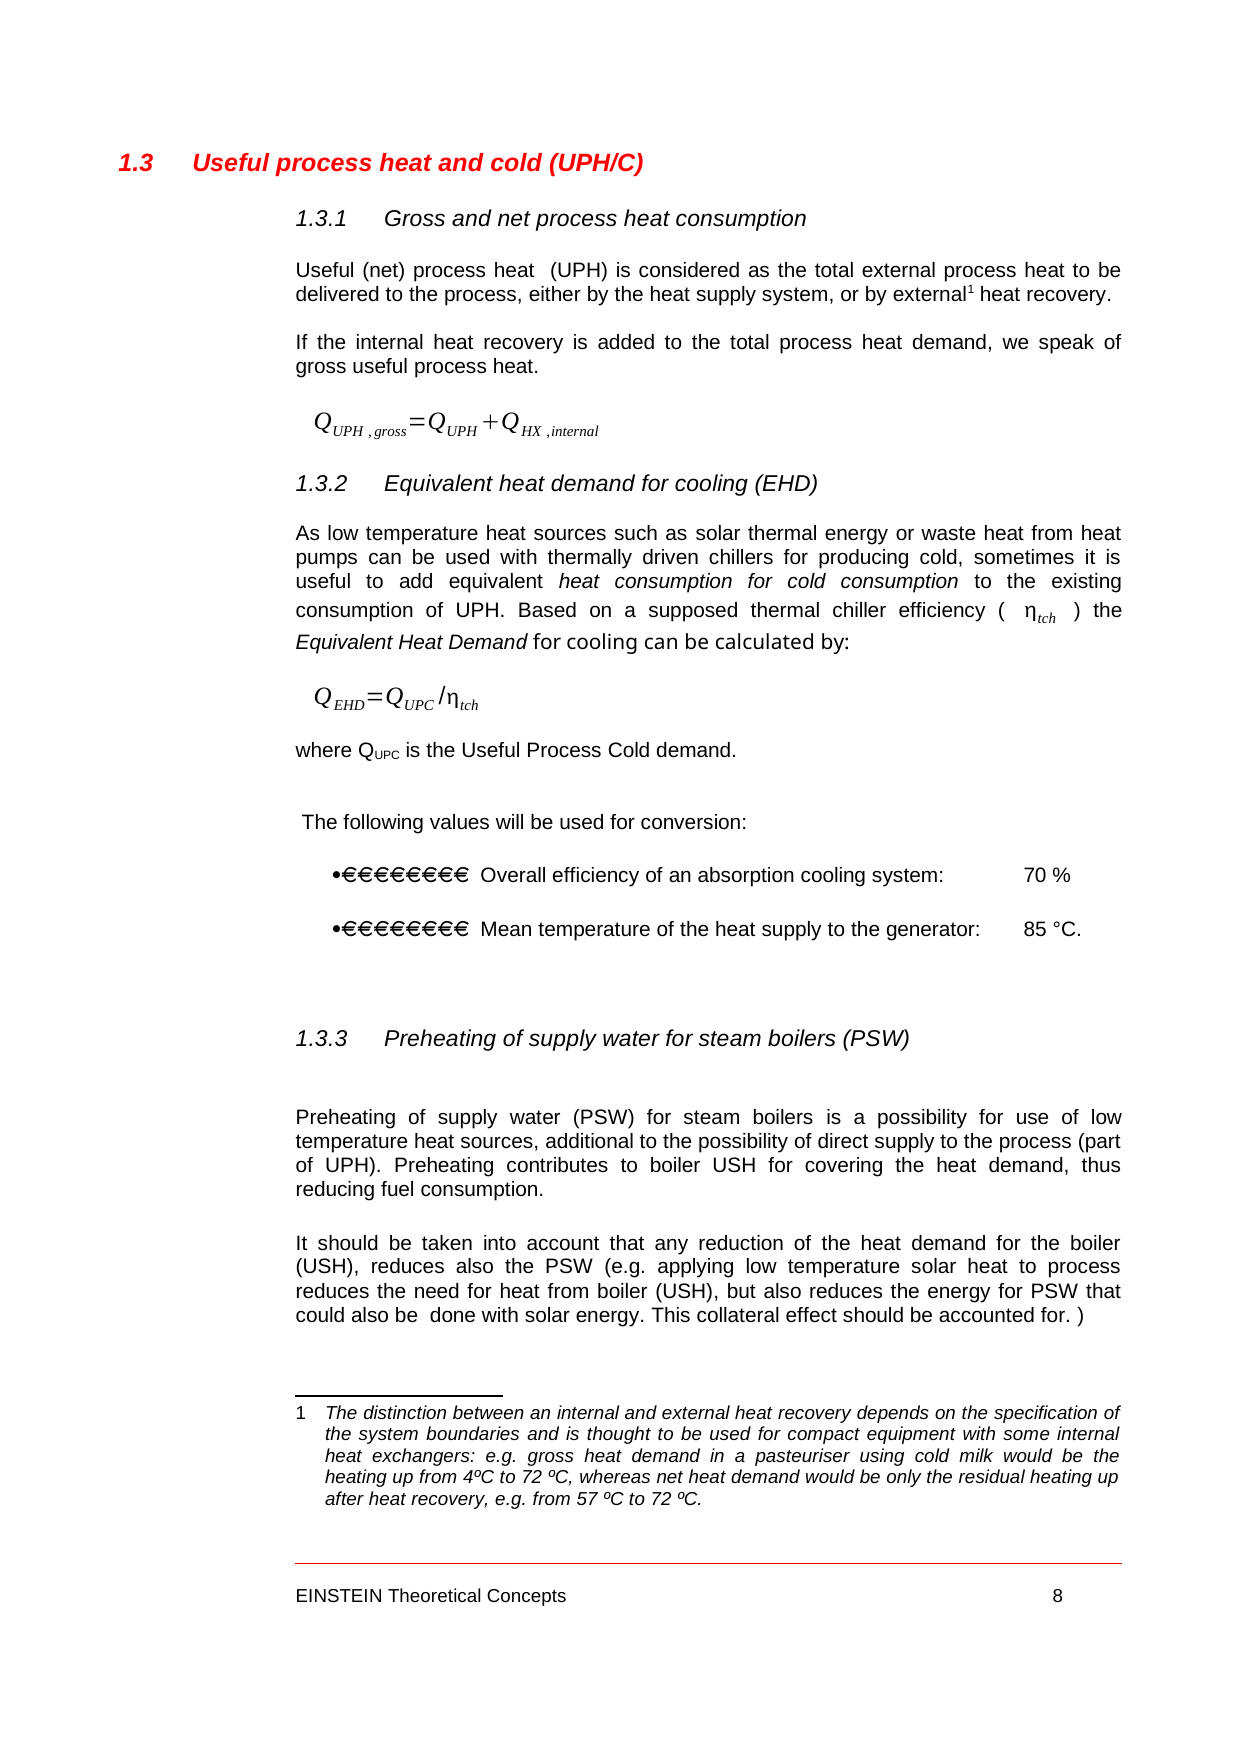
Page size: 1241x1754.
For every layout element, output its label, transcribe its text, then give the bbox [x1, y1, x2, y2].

text · Overall efficiency of an absorption cooling system: 70 % [333, 863, 1122, 887]
text The following values will be used for conversion: [295, 810, 1122, 834]
subtitle Gross and net process heat consumption [295, 204, 1122, 231]
text Preheating of supply water (PSW) for steam boilers is a possibility for use of low temperature heat sources, additional to the possibility of direct supply to the process (part of UPH). Preheating contributes to boiler USH for covering the heat demand, thus reducing fuel consumption. [295, 1105, 1122, 1201]
text Useful (net) process heat (UPH) is considered as the total external process heat to be delivered to the process, either by the heat supply system, or by external heat recovery. [295, 258, 1122, 306]
text · Mean temperature of the heat supply to the generator: 85 °C. [333, 917, 1122, 941]
text The distinction between an internal and external heat recovery depends on the specification of the system boundaries and is thought to be used for compact equipment with some internal heat exchangers: e.g. gross heat demand in a pasteuriser using cold milk would be the heating up from 4ºC to 72 ºC, whereas net heat demand would be only the residual heating up after heat recovery, e.g. from 57 ºC to 72 ºC. [295, 1402, 1122, 1509]
subtitle Equivalent heat demand for cooling (EHD) [295, 469, 1122, 496]
subtitle Preheating of supply water for steam boilers (PSW) [295, 1024, 1122, 1051]
text where QUPC is the Useful Process Cold demand. [295, 738, 1122, 762]
text As low temperature heat sources such as solar thermal energy or waste heat from heat pumps can be used with thermally driven chillers for producing cold, sometimes it is useful to add equivalent heat consumption for cold consumption to the existing consumption of UPH. Based on a supposed thermal chiller efficiency () the Equivalent Heat Demand for cooling can be calculated by: [295, 521, 1122, 655]
text If the internal heat recovery is added to the total process heat demand, we speak of gross useful process heat. [295, 330, 1122, 378]
subtitle Useful process heat and cold (UPH/C) [118, 148, 1122, 177]
text It should be taken into account that any reduction of the heat demand for the boiler (USH), reduces also the PSW (e.g. applying low temperature solar heat to process reduces the need for heat from boiler (USH), but also reduces the energy for PSW that could also be done with solar energy. This collateral effect should be accounted for. ) [295, 1230, 1122, 1327]
